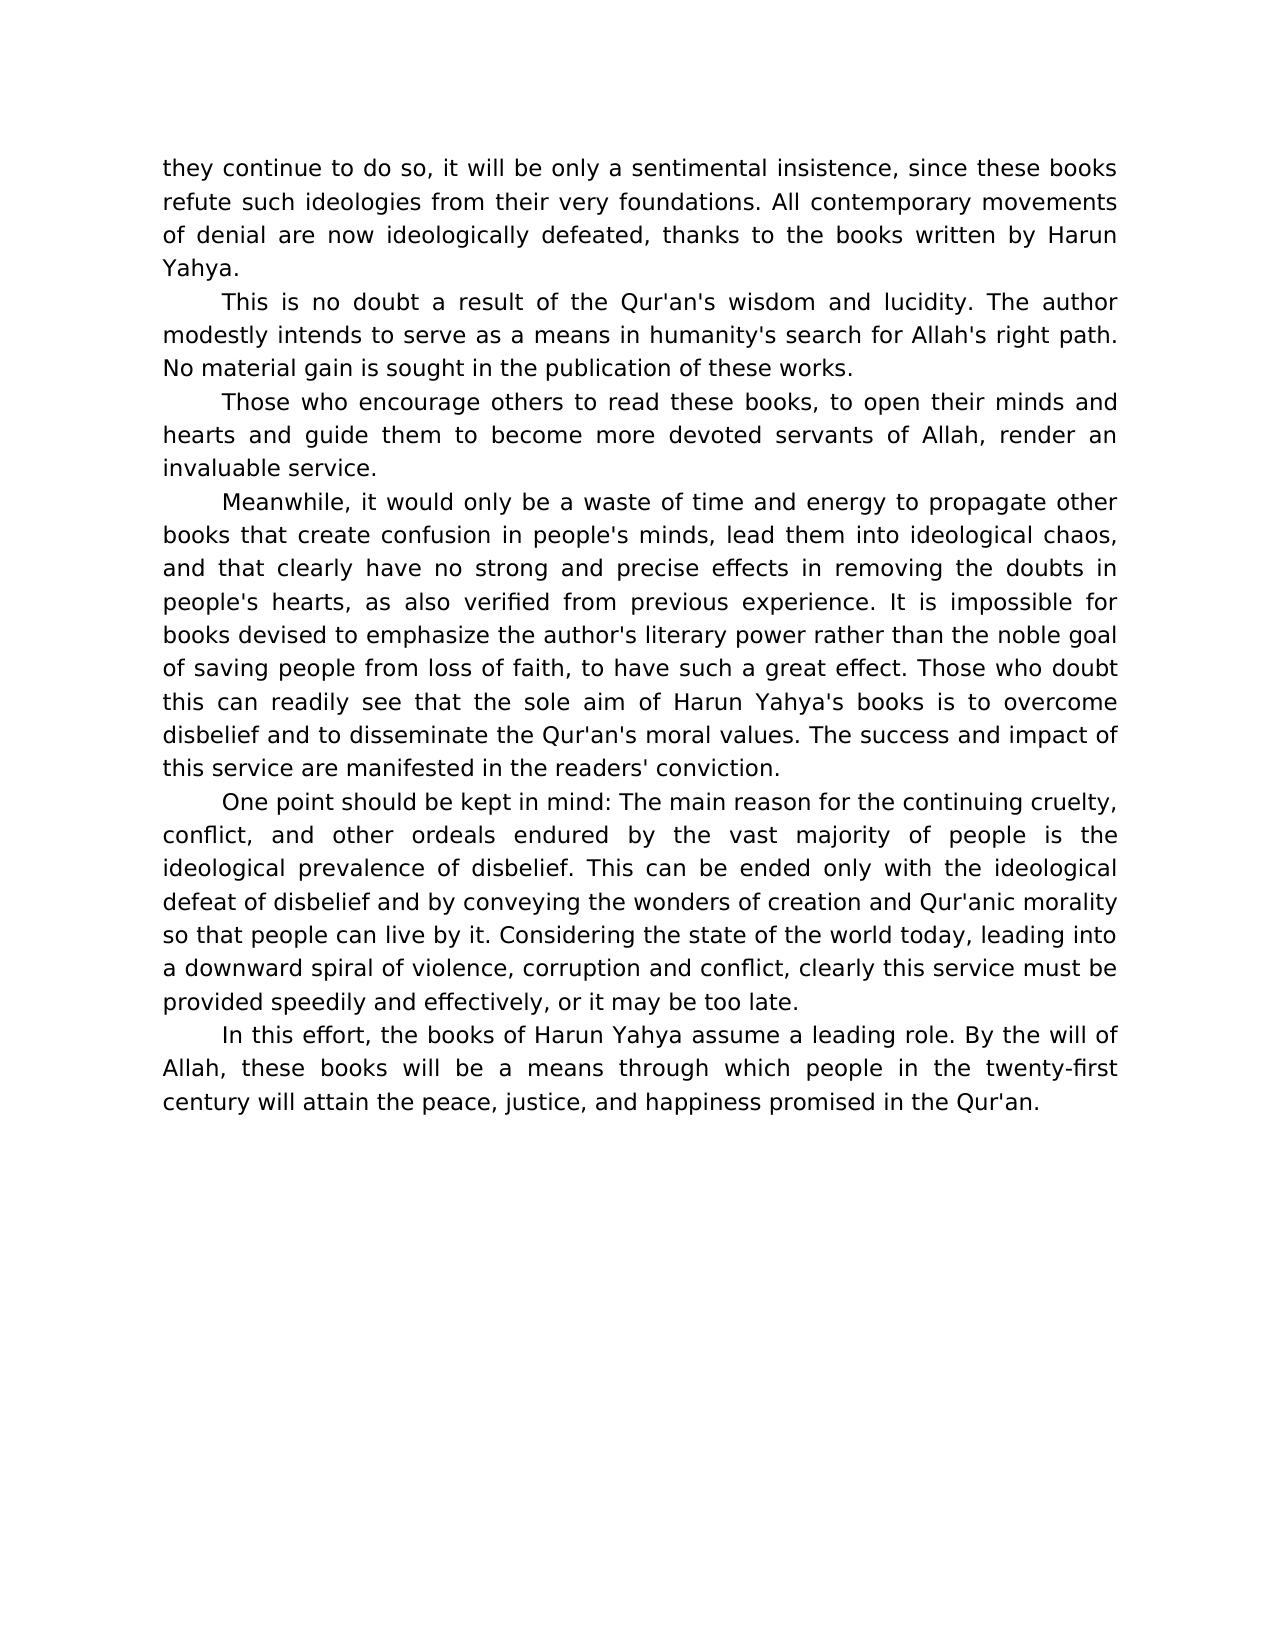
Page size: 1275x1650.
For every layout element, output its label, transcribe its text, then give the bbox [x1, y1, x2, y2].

text they continue to do so, it will be only a sentimental insistence, since these books refute such ideologies from their very foundations. All contemporary movements of denial are now ideologically defeated, thanks to the books written by Harun Yahya. [162, 150, 1119, 283]
text This is no doubt a result of the Qur'an's wisdom and lucidity. The author modestly intends to serve as a means in humanity's search for Allah's right path. No material gain is sought in the publication of these works. [162, 283, 1119, 383]
text Meanwhile, it would only be a waste of time and energy to propagate other books that create confusion in people's minds, lead them into ideological chaos, and that clearly have no strong and precise effects in removing the doubts in people's hearts, as also verified from previous experience. It is impossible for books devised to emphasize the author's literary power rather than the noble goal of saving people from loss of faith, to have such a great effect. Those who doubt this can readily see that the sole aim of Harun Yahya's books is to overcome disbelief and to disseminate the Qur'an's moral values. The success and impact of this service are manifested in the readers' conviction. [162, 483, 1119, 783]
text In this effort, the books of Harun Yahya assume a leading role. By the will of Allah, these books will be a means through which people in the twenty-first century will attain the peace, justice, and happiness promised in the Qur'an. [162, 1017, 1119, 1117]
text Those who encourage others to read these books, to open their minds and hearts and guide them to become more devoted servants of Allah, render an invaluable service. [162, 383, 1119, 483]
text One point should be kept in mind: The main reason for the continuing cruelty, conflict, and other ordeals endured by the vast majority of people is the ideological prevalence of disbelief. This can be ended only with the ideological defeat of disbelief and by conveying the wonders of creation and Qur'anic morality so that people can live by it. Considering the state of the world today, leading into a downward spiral of violence, corruption and conflict, clearly this service must be provided speedily and effectively, or it may be too late. [162, 783, 1119, 1017]
